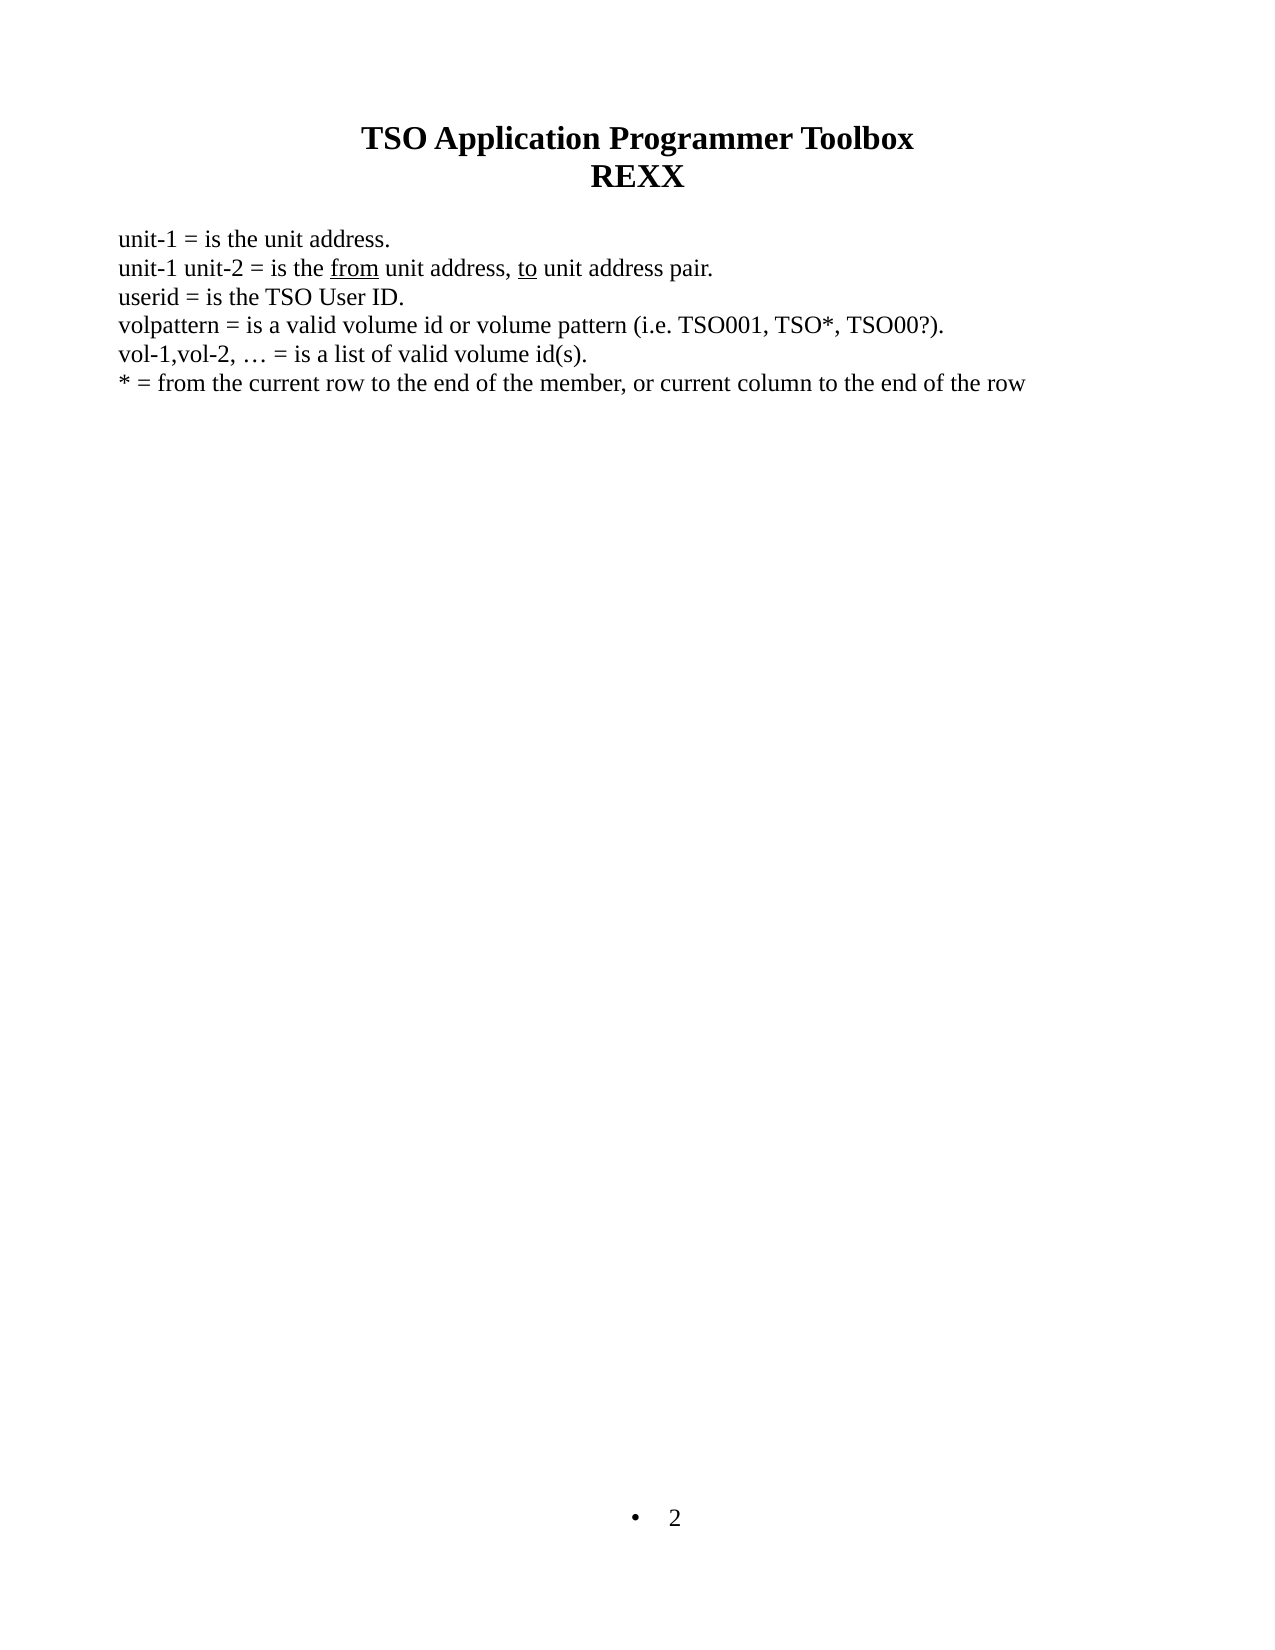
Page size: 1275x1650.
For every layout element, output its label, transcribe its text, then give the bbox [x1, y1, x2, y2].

text * = from the current row to the end of the member, or current column to the end of the row [118, 368, 1157, 397]
text unit-1 unit-2 = is the from unit address, to unit address pair. [118, 253, 1157, 282]
text userid = is the TSO User ID. [118, 282, 1157, 311]
text unit-1 = is the unit address. [118, 224, 1157, 253]
text volpattern = is a valid volume id or volume pattern (i.e. TSO001, TSO*, TSO00?). [118, 311, 1157, 339]
text vol-1,vol-2, … = is a list of valid volume id(s). [118, 339, 1157, 368]
